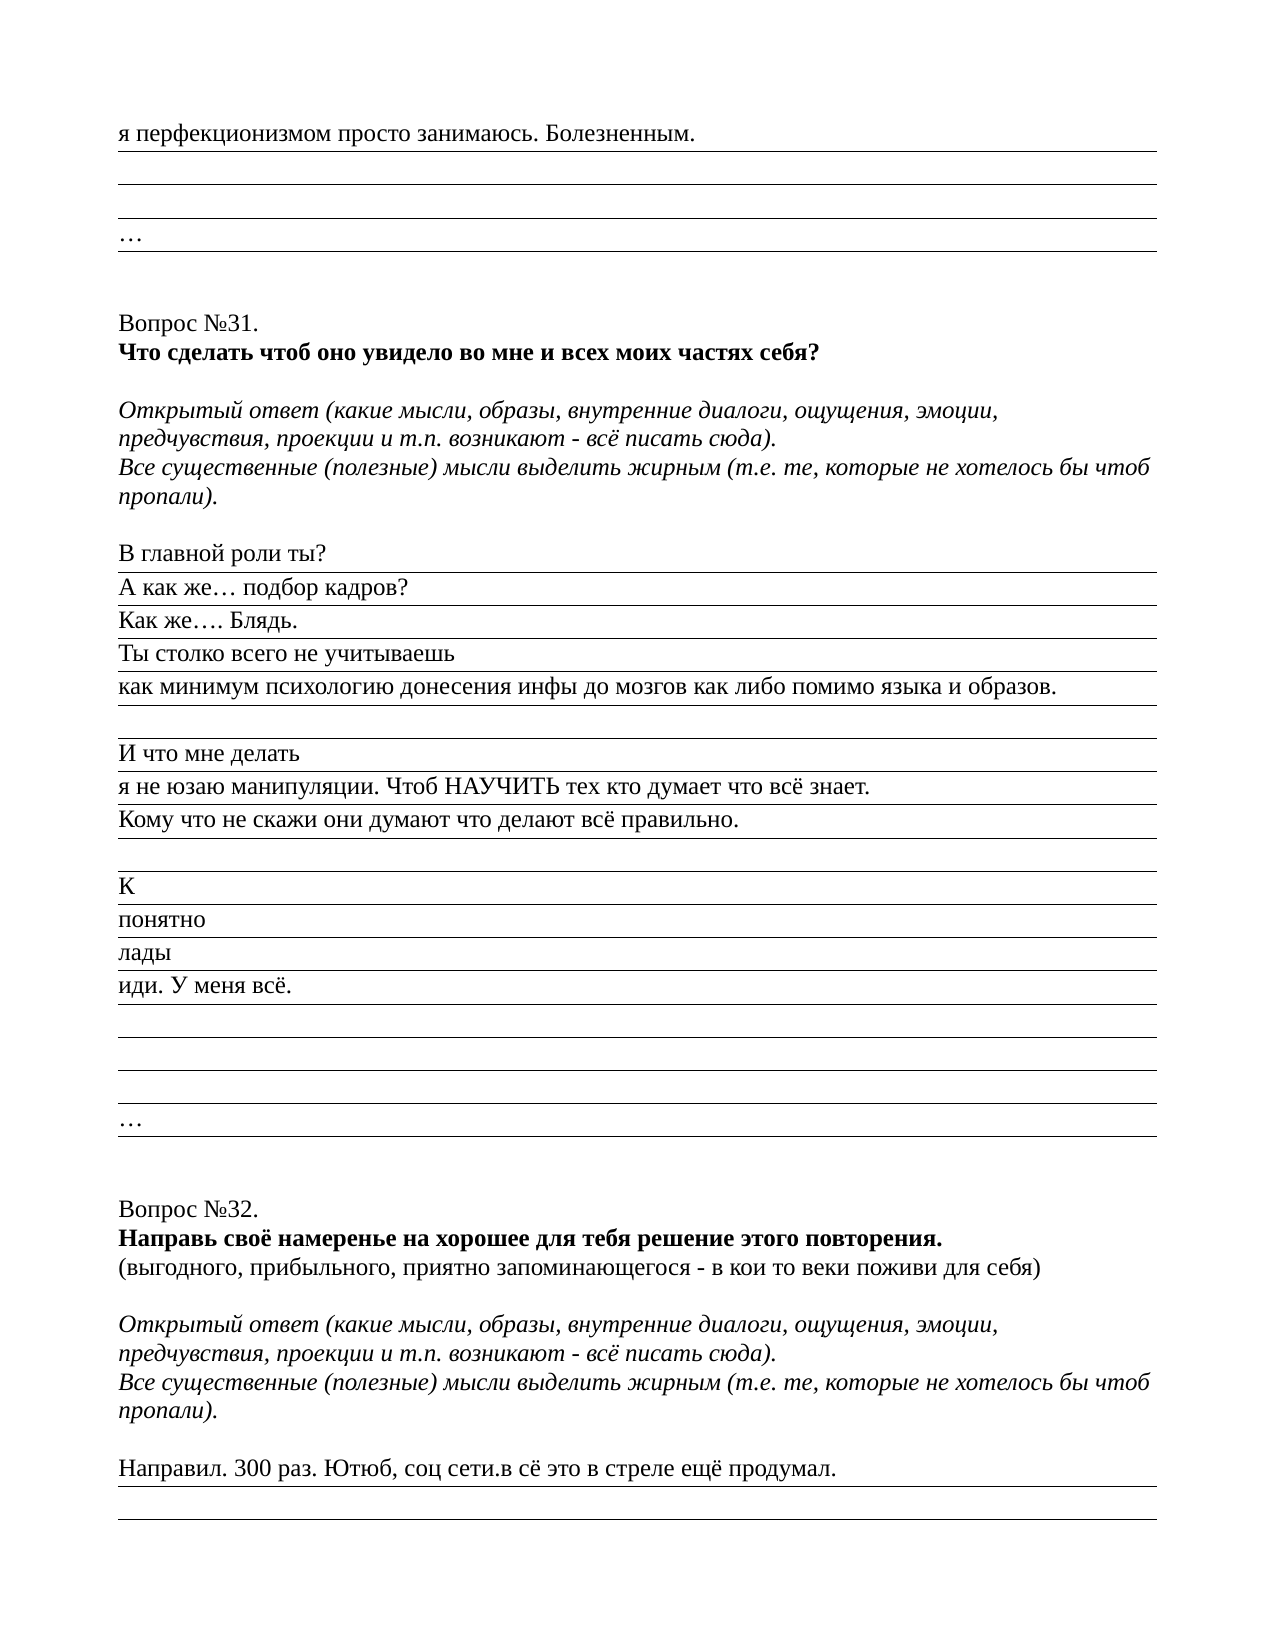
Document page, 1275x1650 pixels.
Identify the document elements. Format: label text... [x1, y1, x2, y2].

text лады [118, 938, 1157, 970]
text Как же…. Блядь. [118, 606, 1157, 638]
text иди. У меня всё. [118, 971, 1157, 1004]
text Вопрос №32. [118, 1194, 1157, 1223]
text Ты столко всего не учитываешь [118, 639, 1157, 671]
text понятно [118, 905, 1157, 937]
text (выгодного, прибыльного, приятно запоминающегося - в кои то веки поживи для себя) [118, 1252, 1157, 1280]
text Направь своё намеренье на хорошее для тебя решение этого повторения. [118, 1223, 1157, 1252]
text К [118, 872, 1157, 904]
text Вопрос №31. [118, 308, 1157, 337]
text Направил. 300 раз. Ютюб, соц сети.в сё это в стреле ещё продумал. [118, 1453, 1157, 1486]
text В главной роли ты? [118, 538, 1157, 572]
text Что сделать чтоб оно увидело во мне и всех моих частях себя? [118, 337, 1157, 366]
text Все существенные (полезные) мысли выделить жирным (т.е. те, которые не хотелось бы чтоб пропали). [118, 452, 1157, 510]
text Открытый ответ (какие мысли, образы, внутренние диалоги, ощущения, эмоции, предчувствия, проекции и т.п. возникают - всё писать сюда). [118, 395, 1157, 452]
text Кому что не скажи они думают что делают всё правильно. [118, 805, 1157, 838]
text Открытый ответ (какие мысли, образы, внутренние диалоги, ощущения, эмоции, предчувствия, проекции и т.п. возникают - всё писать сюда). [118, 1309, 1157, 1367]
text А как же… подбор кадров? [118, 573, 1157, 605]
text … [118, 219, 1157, 251]
text И что мне делать [118, 739, 1157, 771]
text я не юзаю манипуляции. Чтоб НАУЧИТЬ тех кто думает что всё знает. [118, 772, 1157, 804]
text … [118, 1104, 1157, 1136]
text как минимум психологию донесения инфы до мозгов как либо помимо языка и образов. [118, 672, 1157, 705]
text я перфекционизмом просто занимаюсь. Болезненным. [118, 118, 1157, 151]
text Все существенные (полезные) мысли выделить жирным (т.е. те, которые не хотелось бы чтоб пропали). [118, 1367, 1157, 1424]
